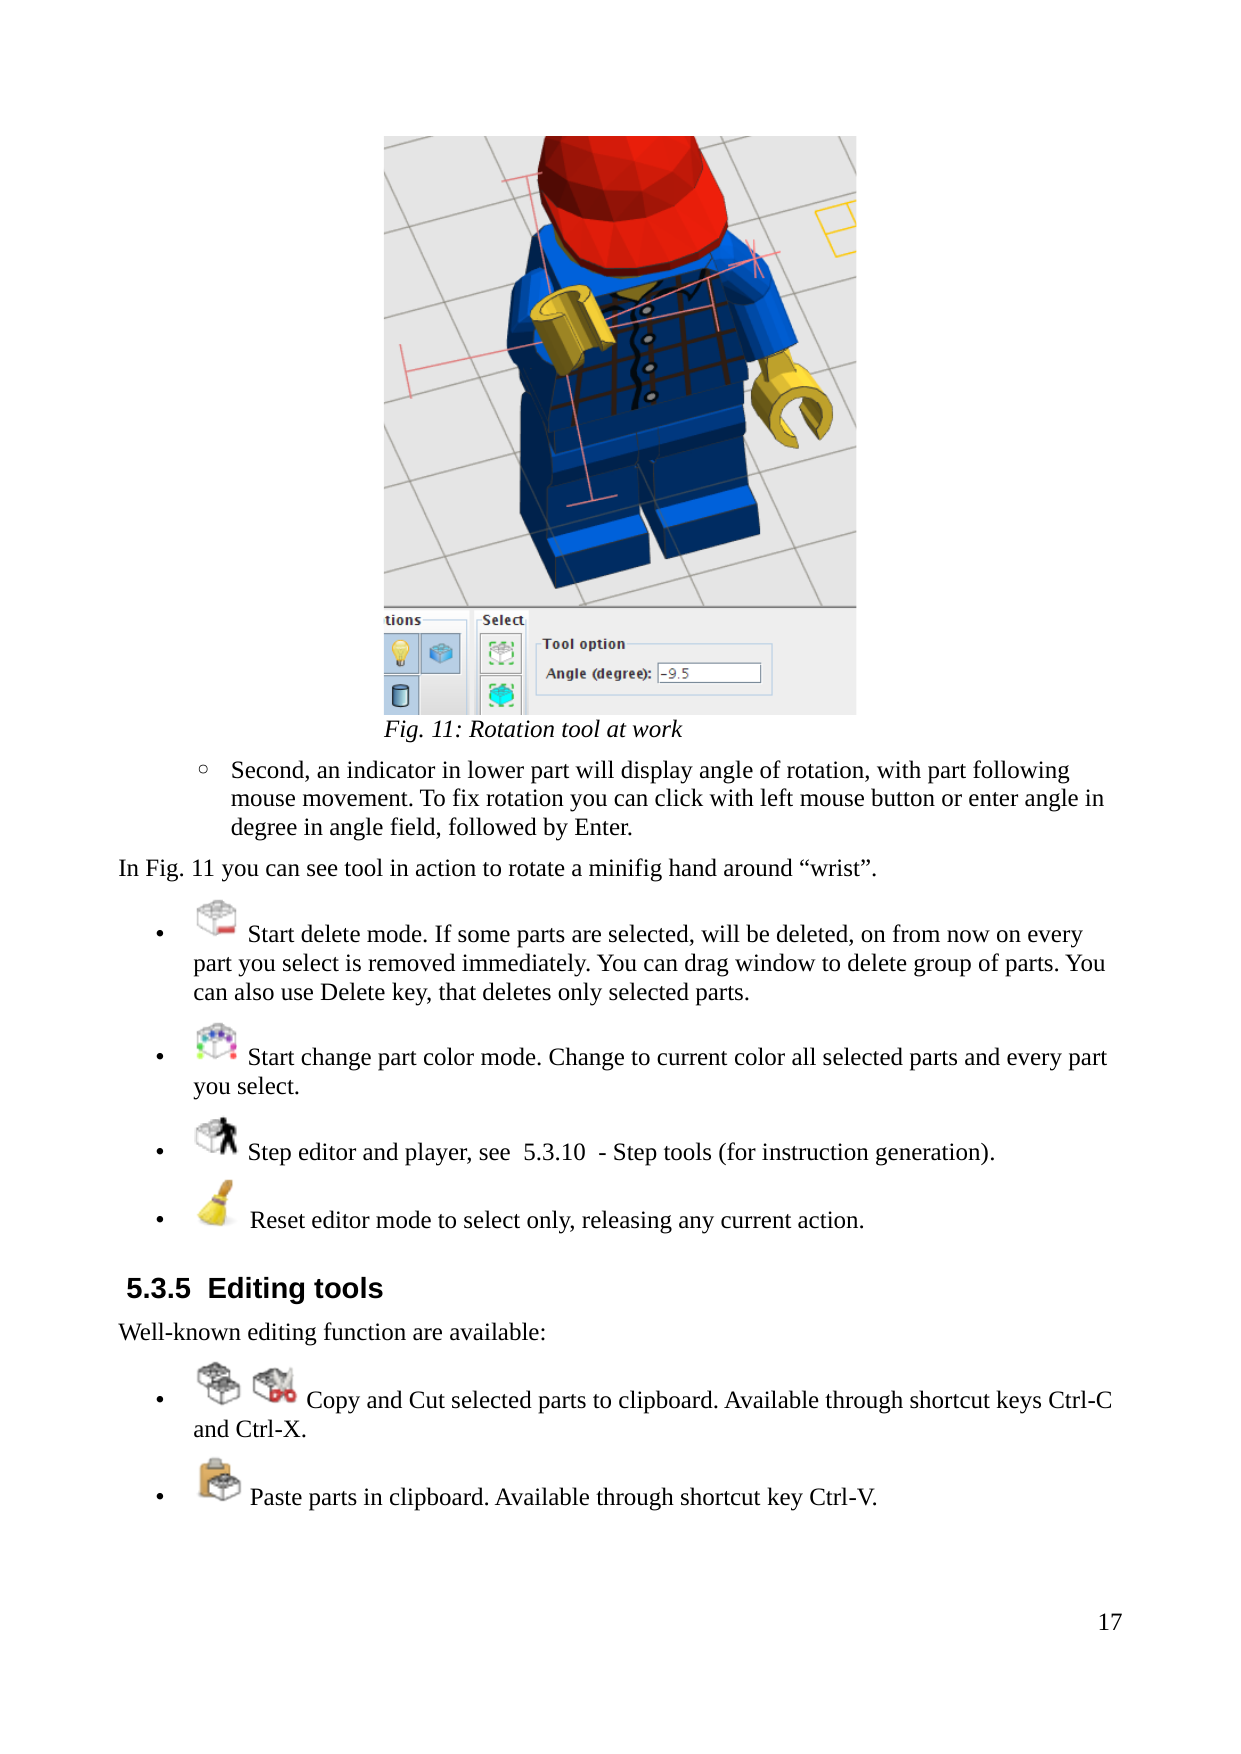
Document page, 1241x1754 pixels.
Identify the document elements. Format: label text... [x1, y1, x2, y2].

picture [249, 1358, 300, 1409]
picture [193, 1178, 244, 1229]
list Reset editor mode to select only, releasing any current action. [156, 1178, 1122, 1234]
subtitle Editing tools [118, 1271, 1122, 1305]
picture [383, 136, 857, 715]
picture [193, 1455, 244, 1506]
text Well-known editing function are available: [118, 1317, 1122, 1346]
list Paste parts in clipboard. Available through shortcut key Ctrl‑V. [156, 1455, 1122, 1511]
list Step editor and player, see 5.3.10 - Step tools (for instruction generation). [156, 1112, 1122, 1166]
picture [193, 894, 241, 943]
list Start change part color mode. Change to current color all selected parts and every part you select. [156, 1018, 1122, 1100]
list Second, an indicator in lower part will display angle of rotation, with part following mouse movement. To fix rotation you can click with left mouse button or enter angle in degree in angle field, followed by Enter. [193, 118, 1122, 841]
list Copy and Cut selected parts to clipboard. Available through shortcut keys Ctrl‑C and Ctrl‑X. [156, 1358, 1122, 1443]
picture [193, 1358, 244, 1409]
list Fig. 11: Rotation tool at work [384, 715, 856, 743]
list Start delete mode. If some parts are selected, will be deleted, on from now on every part you select is removed immediately. You can drag window to delete group of parts. You can also use Delete key, that deletes only selected parts. [156, 895, 1122, 1005]
picture [193, 1112, 241, 1161]
text In Fig. 11 you can see tool in action to rotate a minifig hand around “wrist”. [118, 853, 1122, 882]
picture [193, 1017, 241, 1066]
